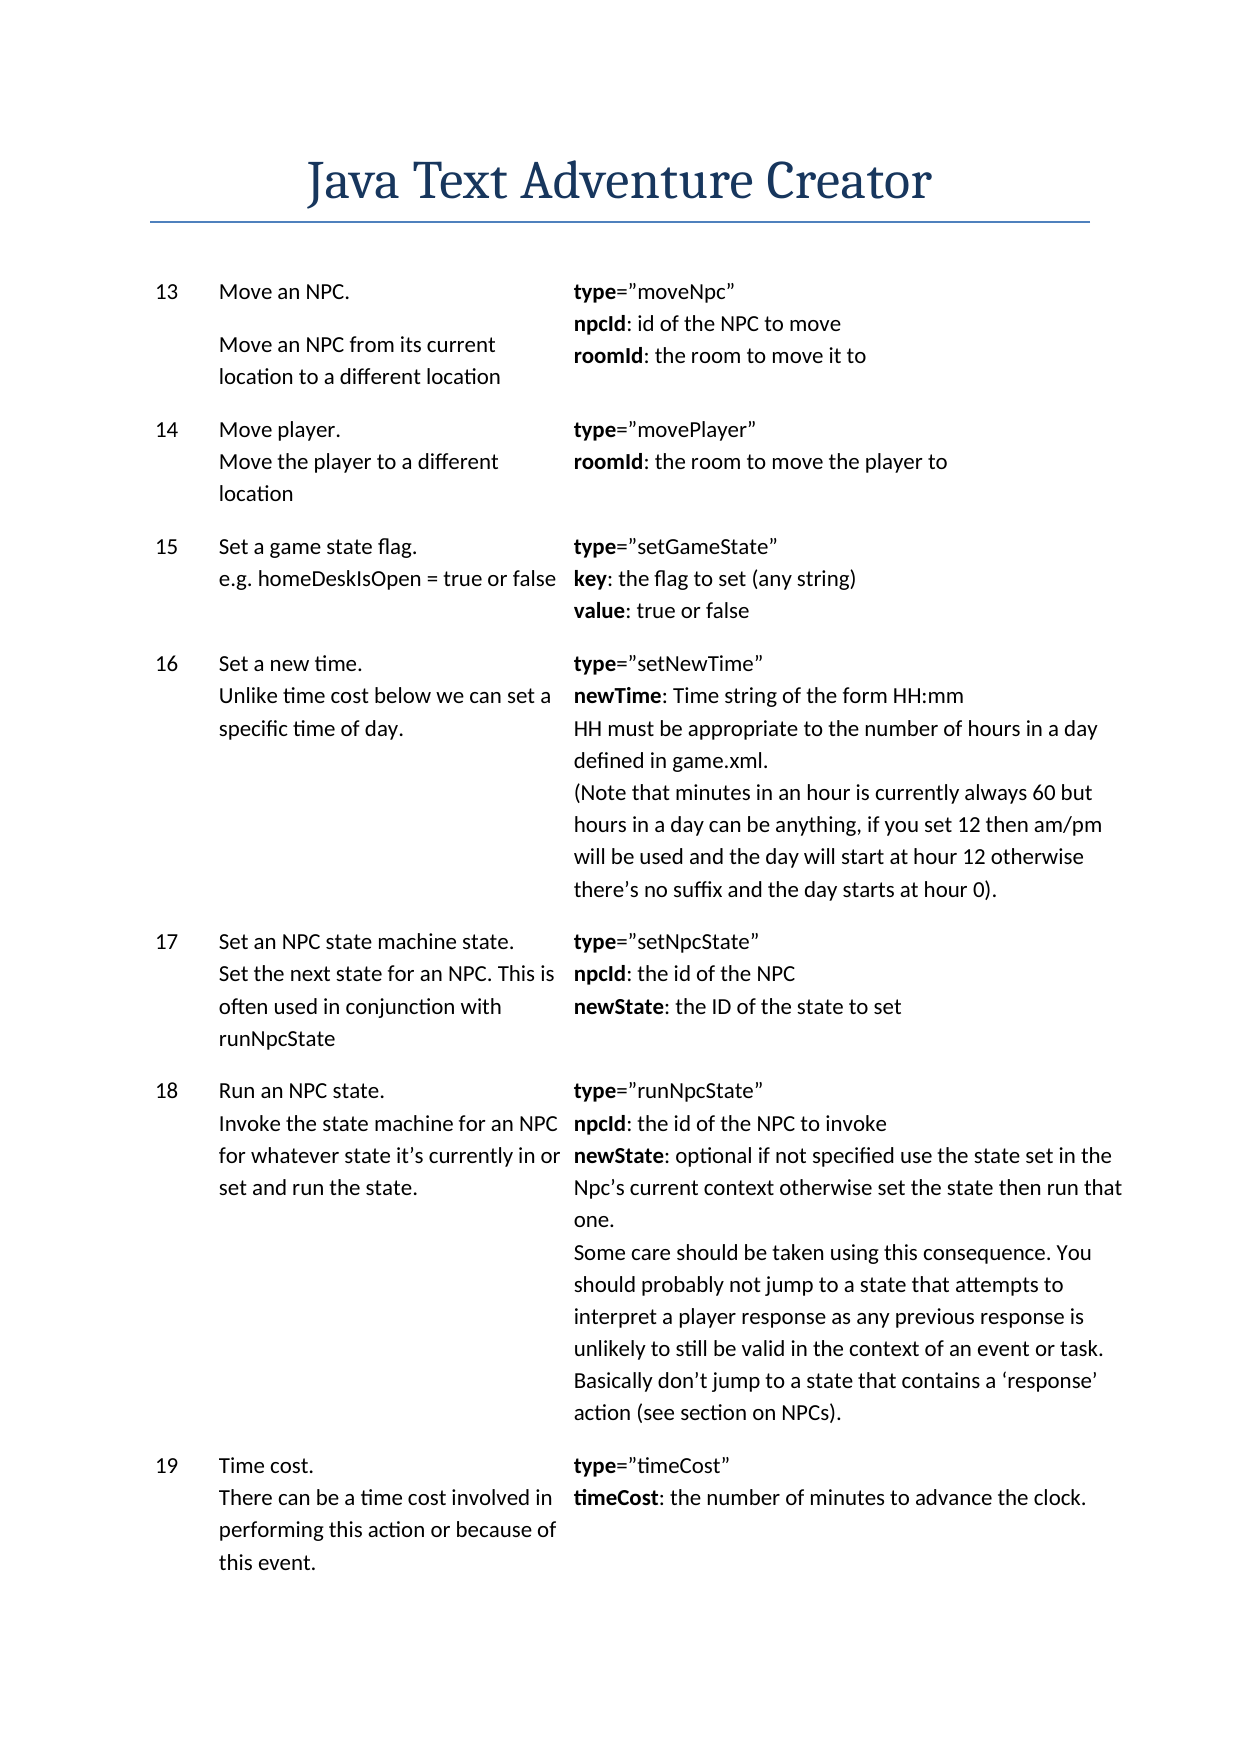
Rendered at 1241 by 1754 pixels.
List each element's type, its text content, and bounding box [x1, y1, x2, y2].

table_cell Run an NPC state. Invoke the state machine for an NPC for whatever state it’s currently in or set and run the state. [219, 1077, 573, 1451]
table_cell type=”timeCost” timeCost: the number of minutes to advance the clock. [574, 1451, 1128, 1576]
table_cell type=”moveNpc” npcId: id of the NPC to move roomId: the room to move it to [574, 277, 1128, 415]
table_cell 13 [155, 277, 219, 415]
table_cell Move player. Move the player to a different location [219, 415, 573, 532]
table_cell Set an NPC state machine state. Set the next state for an NPC. This is often used in conjunction with runNpcState [219, 928, 573, 1077]
table_cell type=”runNpcState” npcId: the id of the NPC to invoke newState: optional if not specified use the state set in the Npc’s current context otherwise set the state then run that one. Some care should be taken using this consequence. You should probably not jump to a state that attempts to interpret a player response as any previous response is unlikely to still be valid in the context of an event or task. Basically don’t jump to a state that contains a ‘response’ action (see section on NPCs). [574, 1077, 1128, 1451]
table_cell Move an NPC. Move an NPC from its current location to a different location [219, 277, 573, 415]
table_cell Set a game state flag. e.g. homeDeskIsOpen = true or false [219, 532, 573, 649]
table_cell type=”setNpcState” npcId: the id of the NPC newState: the ID of the state to set [574, 928, 1128, 1077]
table_cell [574, 252, 1128, 277]
table_cell type=”setNewTime” newTime: Time string of the form HH:mm HH must be appropriate to the number of hours in a day defined in game.xml. (Note that minutes in an hour is currently always 60 but hours in a day can be anything, if you set 12 then am/pm will be used and the day will start at hour 12 otherwise there’s no suffix and the day starts at hour 0). [574, 649, 1128, 927]
table_cell 15 [155, 532, 219, 649]
table_cell type=”setGameState” key: the flag to set (any string) value: true or false [574, 532, 1128, 649]
table_cell 19 [155, 1451, 219, 1576]
table_cell 16 [155, 649, 219, 927]
table_cell [219, 252, 573, 277]
table_cell [155, 252, 219, 277]
table_cell 18 [155, 1077, 219, 1451]
table_cell 14 [155, 415, 219, 532]
table_cell 17 [155, 928, 219, 1077]
table_cell Time cost. There can be a time cost involved in performing this action or because of this event. [219, 1451, 573, 1576]
table_cell Set a new time. Unlike time cost below we can set a specific time of day. [219, 649, 573, 927]
table_cell type=”movePlayer” roomId: the room to move the player to [574, 415, 1128, 532]
